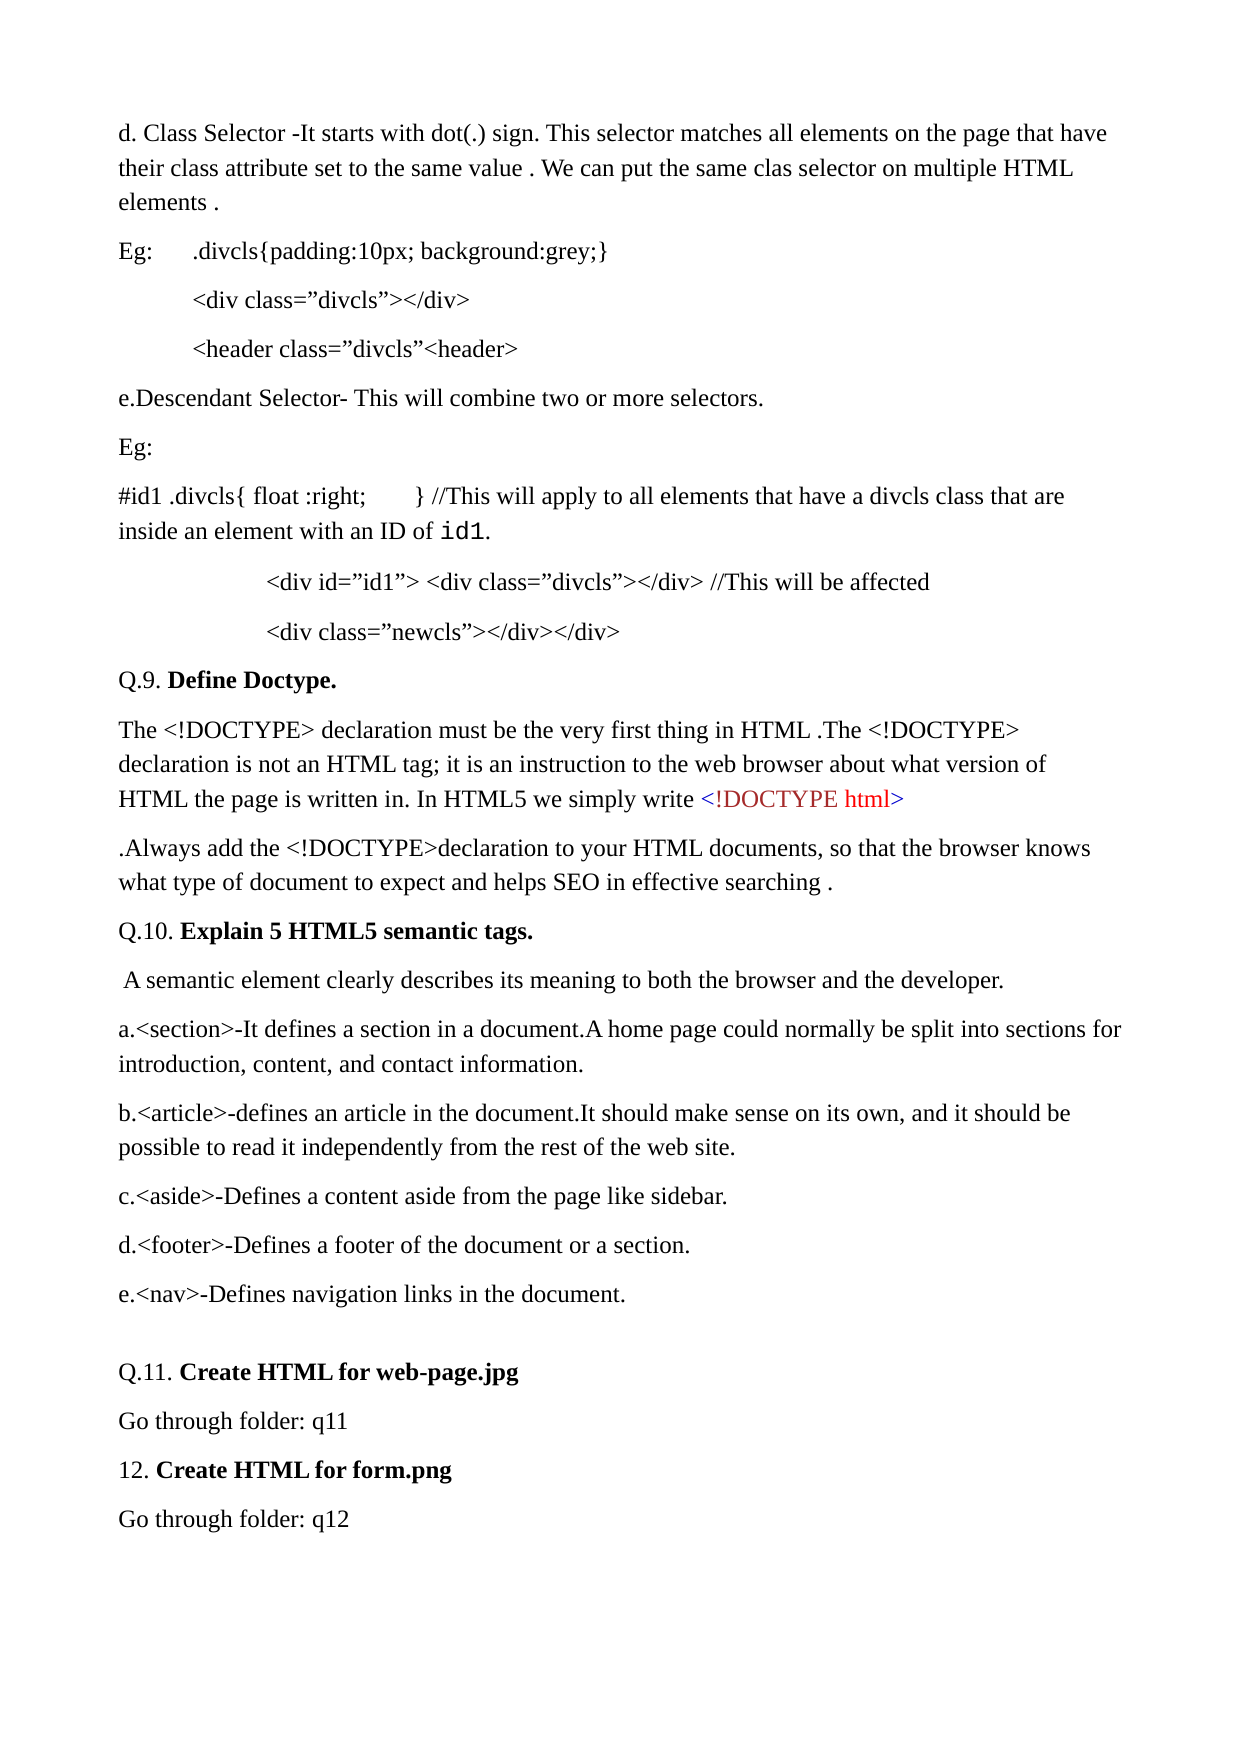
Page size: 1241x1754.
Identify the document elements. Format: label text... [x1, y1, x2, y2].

text e.<nav>-Defines navigation links in the document. [118, 1279, 1122, 1308]
text b.<article>-defines an article in the document.It should make sense on its own, and it should be possible to read it independently from the rest of the web site. [118, 1098, 1122, 1161]
text c.<aside>-Defines a content aside from the page like sidebar. [118, 1181, 1122, 1210]
text A semantic element clearly describes its meaning to both the browser and the developer. [118, 965, 1122, 994]
text Q.11. Create HTML for web-page.jpg [118, 1357, 1122, 1386]
text Eg: .divcls{padding:10px; background:grey;} [118, 236, 1122, 265]
text d. Class Selector -It starts with dot(.) sign. This selector matches all elements on the page that have their class attribute set to the same value . We can put the same clas selector on multiple HTML elements . [118, 118, 1122, 216]
text <header class=”divcls”<header> [118, 334, 1122, 363]
text a.<section>-It defines a section in a document.A home page could normally be split into sections for introduction, content, and contact information. [118, 1014, 1122, 1078]
text d.<footer>-Defines a footer of the document or a section. [118, 1231, 1122, 1259]
text Q.9. Define Doctype. [118, 666, 1122, 694]
text Eg: [118, 432, 1122, 461]
text <div class=”newcls”></div></div> [118, 617, 1122, 645]
text The <!DOCTYPE> declaration must be the very first thing in HTML .The <!DOCTYPE> declaration is not an HTML tag; it is an instruction to the web browser about what version of HTML the page is written in. In HTML5 we simply write <!DOCTYPE html> [118, 715, 1122, 812]
text Go through folder: q12 [118, 1504, 1122, 1533]
text .Always add the <!DOCTYPE>declaration to your HTML documents, so that the browser knows what type of document to expect and helps SEO in effective searching . [118, 833, 1122, 896]
text 12. Create HTML for form.png [118, 1456, 1122, 1484]
text <div class=”divcls”></div> [118, 285, 1122, 314]
text Go through folder: q11 [118, 1406, 1122, 1435]
text <div id=”id1”> <div class=”divcls”></div> //This will be affected [118, 567, 1122, 596]
text Q.10. Explain 5 HTML5 semantic tags. [118, 916, 1122, 945]
text e.Descendant Selector- This will combine two or more selectors. [118, 383, 1122, 412]
text #id1 .divcls{ float :right; } //This will apply to all elements that have a divcls class that are inside an element with an ID of id1. [118, 481, 1122, 547]
